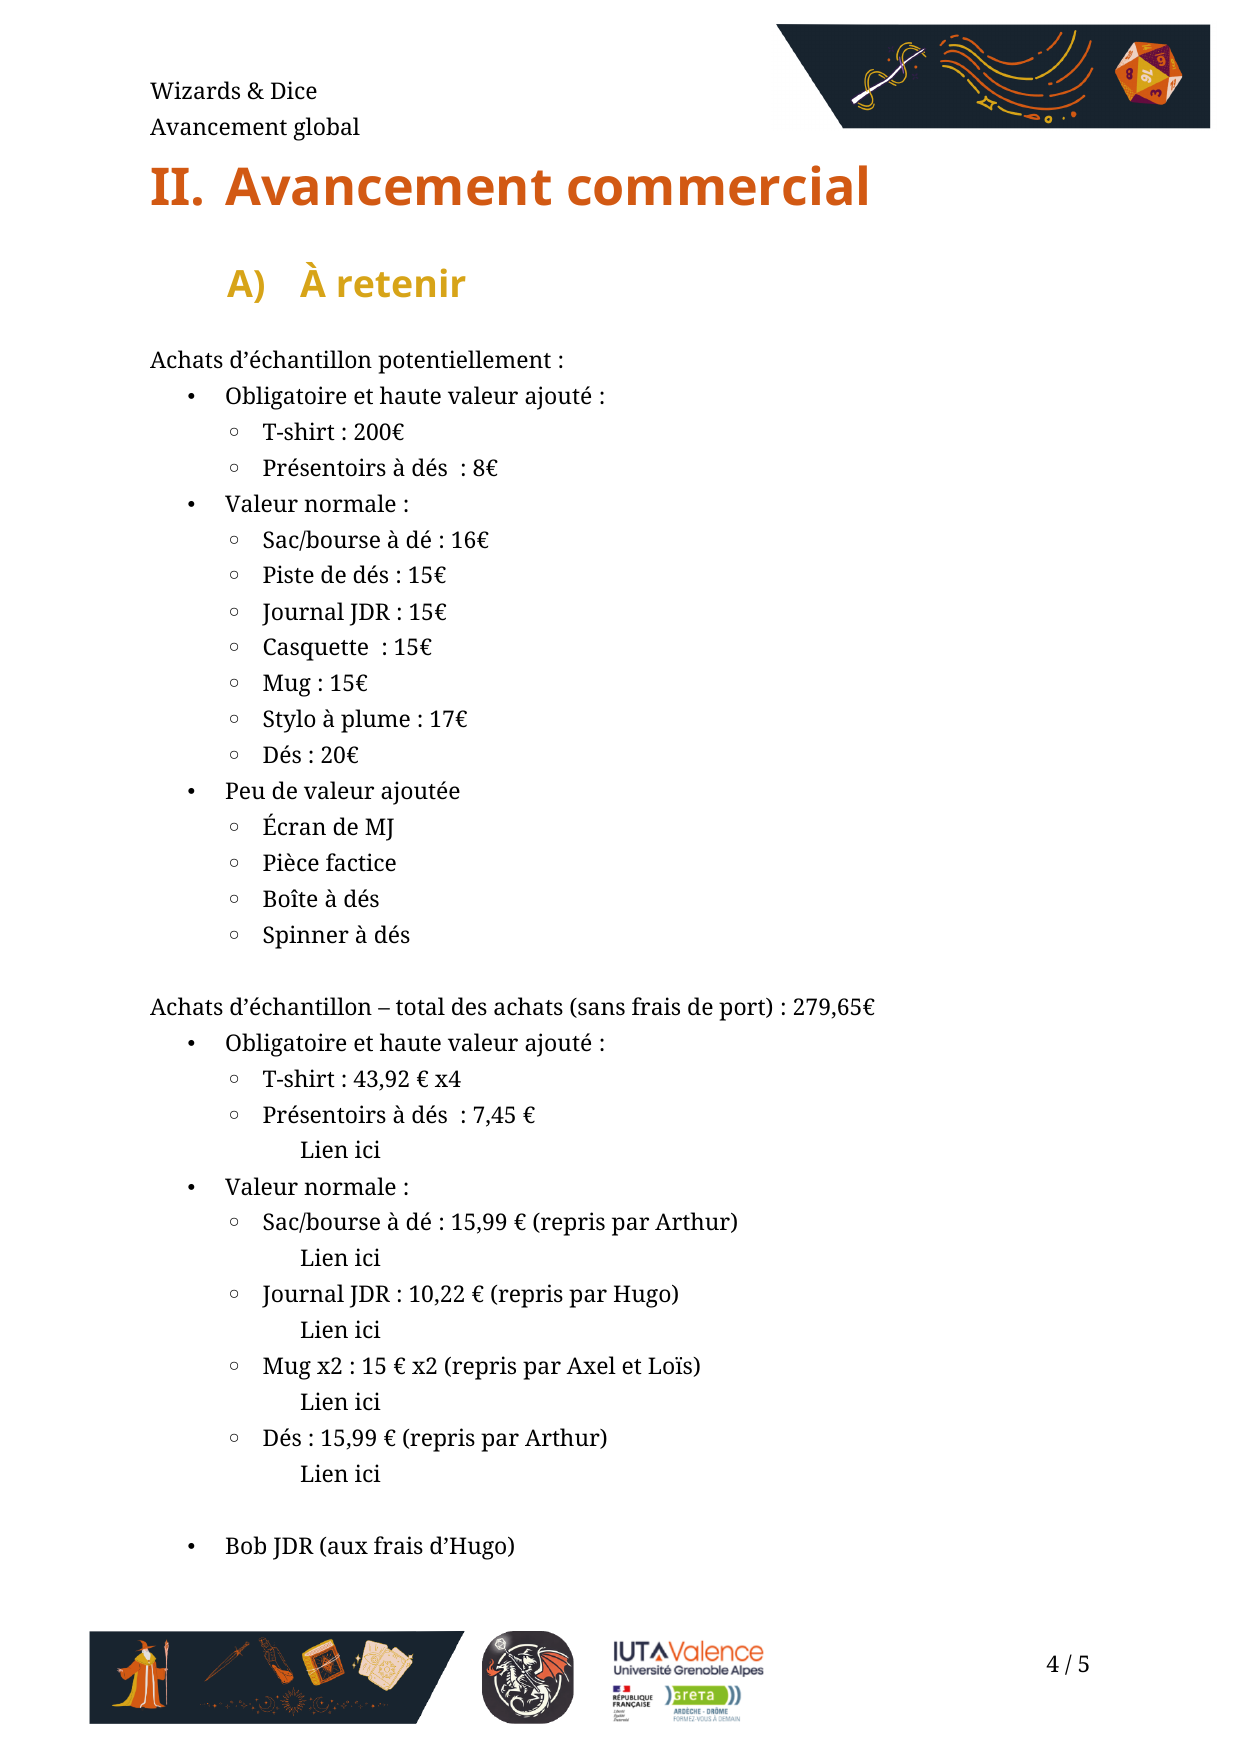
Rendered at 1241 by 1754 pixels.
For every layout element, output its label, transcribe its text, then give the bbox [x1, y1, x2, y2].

list Casquette : 15€ [225, 631, 1090, 663]
list Lien ici [262, 1242, 1090, 1273]
list Lien ici [262, 1386, 1090, 1417]
subtitle Avancement commercial [150, 150, 1090, 221]
list Lien ici [262, 1134, 1090, 1166]
list Pièce factice [225, 847, 1090, 878]
list Boîte à dés [225, 883, 1090, 914]
list Journal JDR : 10,22 € (repris par Hugo) [225, 1278, 1090, 1309]
list Valeur normale : [187, 1170, 1090, 1202]
list Piste de dés : 15€ [225, 559, 1090, 591]
subtitle À retenir [227, 257, 1090, 308]
list Dés : 20€ [225, 739, 1090, 770]
list Écran de MJ [225, 811, 1090, 842]
list Valeur normale : [187, 488, 1090, 519]
list Lien ici [262, 1458, 1090, 1489]
list T-shirt : 200€ [225, 416, 1090, 447]
list Sac/bourse à dé : 16€ [225, 523, 1090, 555]
text Achats d’échantillon – total des achats (sans frais de port) : 279,65€ [150, 991, 1090, 1022]
list Présentoirs à dés : 8€ [225, 452, 1090, 483]
list Présentoirs à dés : 7,45 € [225, 1098, 1090, 1130]
list Sac/bourse à dé : 15,99 € (repris par Arthur) [225, 1206, 1090, 1238]
picture [81, 1620, 788, 1733]
list Lien ici [262, 1314, 1090, 1345]
list Mug x2 : 15 € x2 (repris par Axel et Loïs) [225, 1350, 1090, 1381]
list T-shirt : 43,92 € x4 [225, 1063, 1090, 1094]
list Bob JDR (aux frais d’Hugo) [187, 1530, 1090, 1561]
list Obligatoire et haute valeur ajouté : [187, 380, 1090, 411]
list Mug : 15€ [225, 667, 1090, 698]
list Peu de valeur ajoutée [187, 775, 1090, 806]
list Stylo à plume : 17€ [225, 703, 1090, 734]
list Spinner à dés [225, 919, 1090, 950]
list Dés : 15,99 € (repris par Arthur) [225, 1422, 1090, 1453]
list Journal JDR : 15€ [225, 595, 1090, 627]
text Achats d’échantillon potentiellement : [150, 344, 1090, 375]
picture [771, 21, 1218, 131]
list Obligatoire et haute valeur ajouté : [187, 1027, 1090, 1058]
